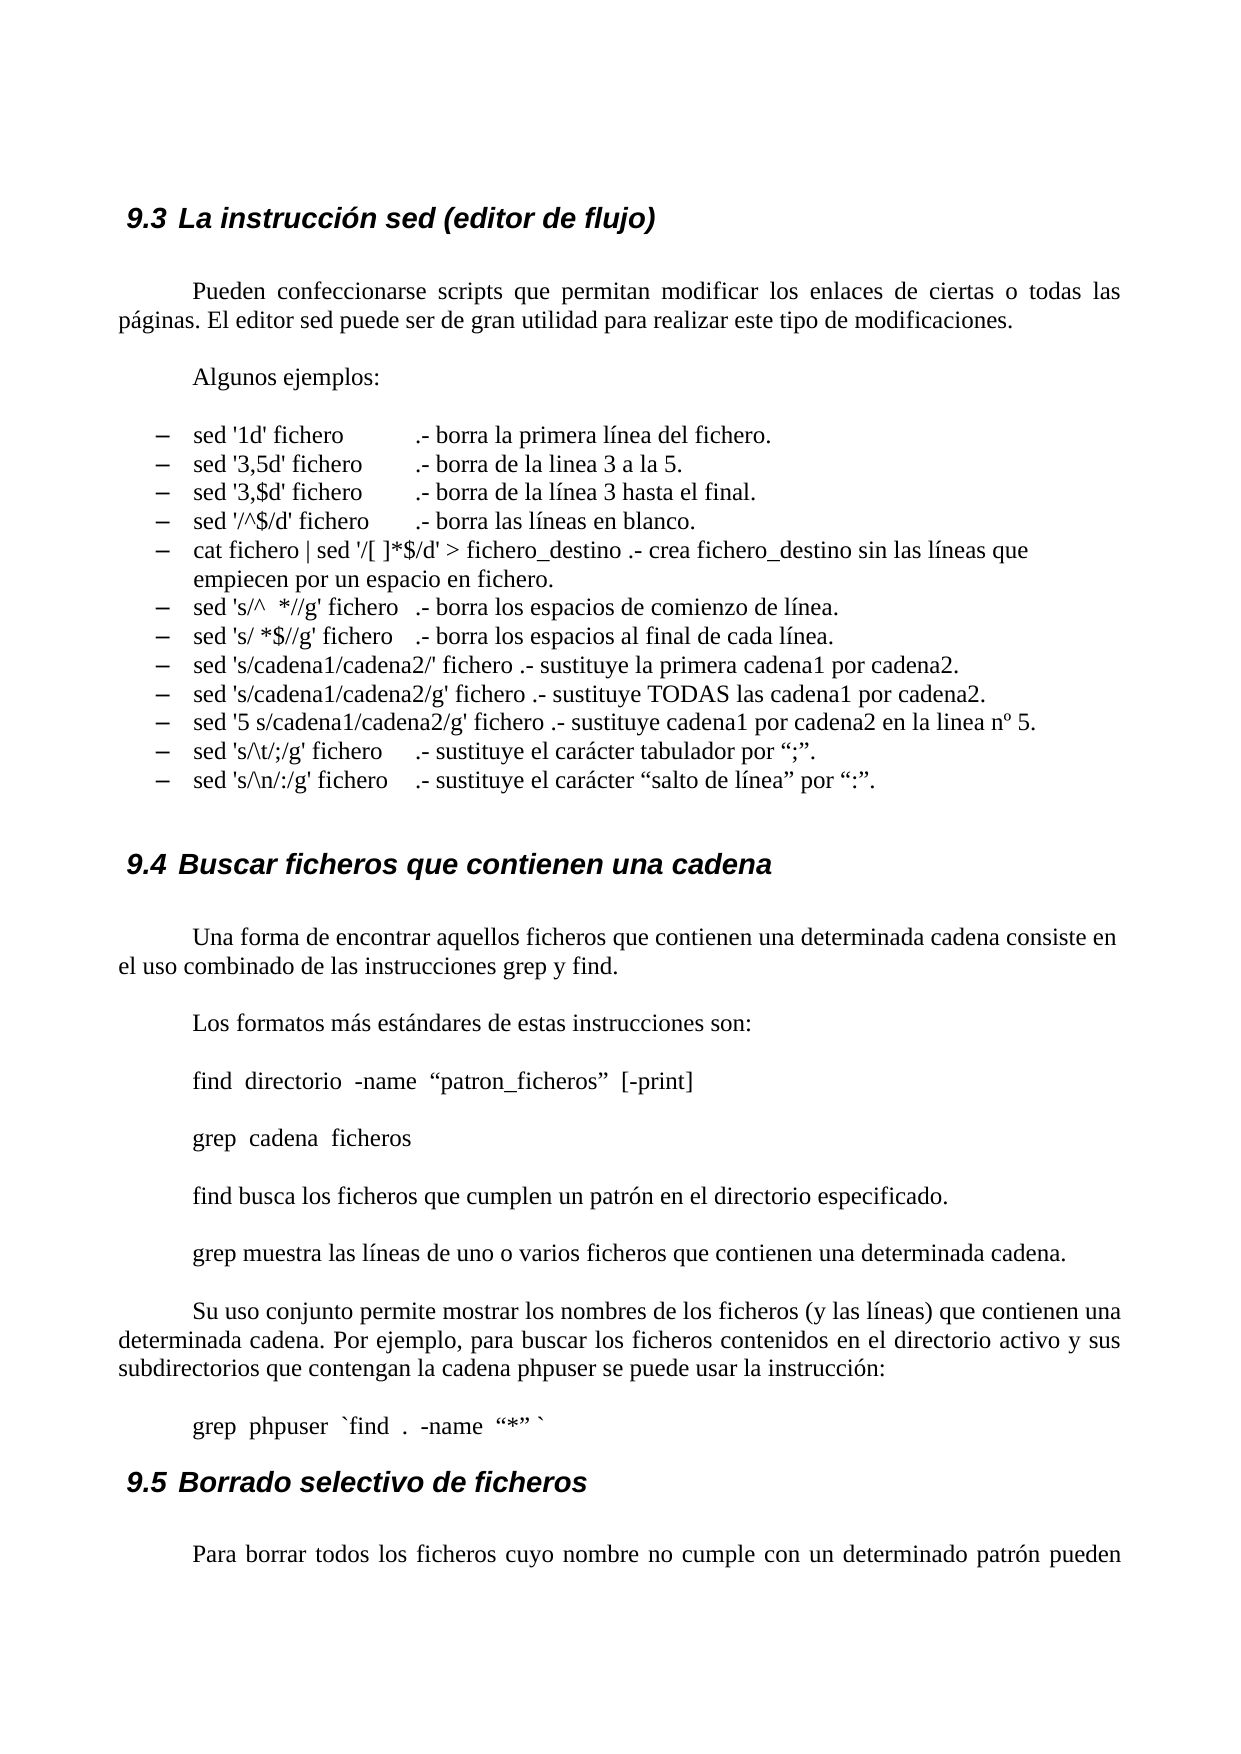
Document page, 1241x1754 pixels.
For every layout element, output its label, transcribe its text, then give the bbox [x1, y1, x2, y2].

list cat fichero | sed '/[ ]*$/d' > fichero_destino .- crea fichero_destino sin las líneas que empiecen por un espacio en fichero. [156, 535, 1122, 592]
text find busca los ficheros que cumplen un patrón en el directorio especificado. [118, 1181, 1122, 1210]
list sed 's/cadena1/cadena2/g' fichero .- sustituye TODAS las cadena1 por cadena2. [156, 679, 1122, 707]
text grep phpuser `find . -name “*” ` [118, 1411, 1122, 1440]
text Una forma de encontrar aquellos ficheros que contienen una determinada cadena consiste en el uso combinado de las instrucciones grep y find. [118, 922, 1122, 980]
list sed 's/\n/:/g' fichero .- sustituye el carácter “salto de línea” por “:”. [156, 765, 1122, 794]
text Los formatos más estándares de estas instrucciones son: [118, 1008, 1122, 1037]
list sed 's/\t/;/g' fichero .- sustituye el carácter tabulador por “;”. [156, 736, 1122, 765]
text Su uso conjunto permite mostrar los nombres de los ficheros (y las líneas) que contienen una determinada cadena. Por ejemplo, para buscar los ficheros contenidos en el directorio activo y sus subdirectorios que contengan la cadena phpuser se puede usar la instrucción: [118, 1296, 1122, 1382]
text Algunos ejemplos: [118, 362, 1122, 391]
text grep muestra las líneas de uno o varios ficheros que contienen una determinada cadena. [118, 1238, 1122, 1267]
list sed '3,5d' fichero .- borra de la linea 3 a la 5. [156, 449, 1122, 477]
subtitle Buscar ficheros que contienen una cadena [118, 847, 1122, 881]
list sed '3,$d' fichero .- borra de la línea 3 hasta el final. [156, 477, 1122, 506]
list sed 's/cadena1/cadena2/' fichero .- sustituye la primera cadena1 por cadena2. [156, 650, 1122, 679]
list sed '5 s/cadena1/cadena2/g' fichero .- sustituye cadena1 por cadena2 en la linea nº 5. [156, 707, 1122, 736]
text find directorio -name “patron_ficheros” [-print] [118, 1066, 1122, 1095]
list sed 's/^ *//g' fichero .- borra los espacios de comienzo de línea. [156, 592, 1122, 621]
text grep cadena ficheros [118, 1123, 1122, 1152]
list sed 's/ *$//g' fichero .- borra los espacios al final de cada línea. [156, 621, 1122, 650]
text Pueden confeccionarse scripts que permitan modificar los enlaces de ciertas o todas las páginas. El editor sed puede ser de gran utilidad para realizar este tipo de modificaciones. [118, 276, 1122, 334]
subtitle La instrucción sed (editor de flujo) [118, 201, 1122, 235]
list sed '1d' fichero .- borra la primera línea del fichero. [156, 420, 1122, 449]
text Para borrar todos los ficheros cuyo nombre no cumple con un determinado patrón pueden [118, 1539, 1122, 1568]
subtitle Borrado selectivo de ficheros [118, 1465, 1122, 1498]
list sed '/^$/d' fichero .- borra las líneas en blanco. [156, 506, 1122, 535]
